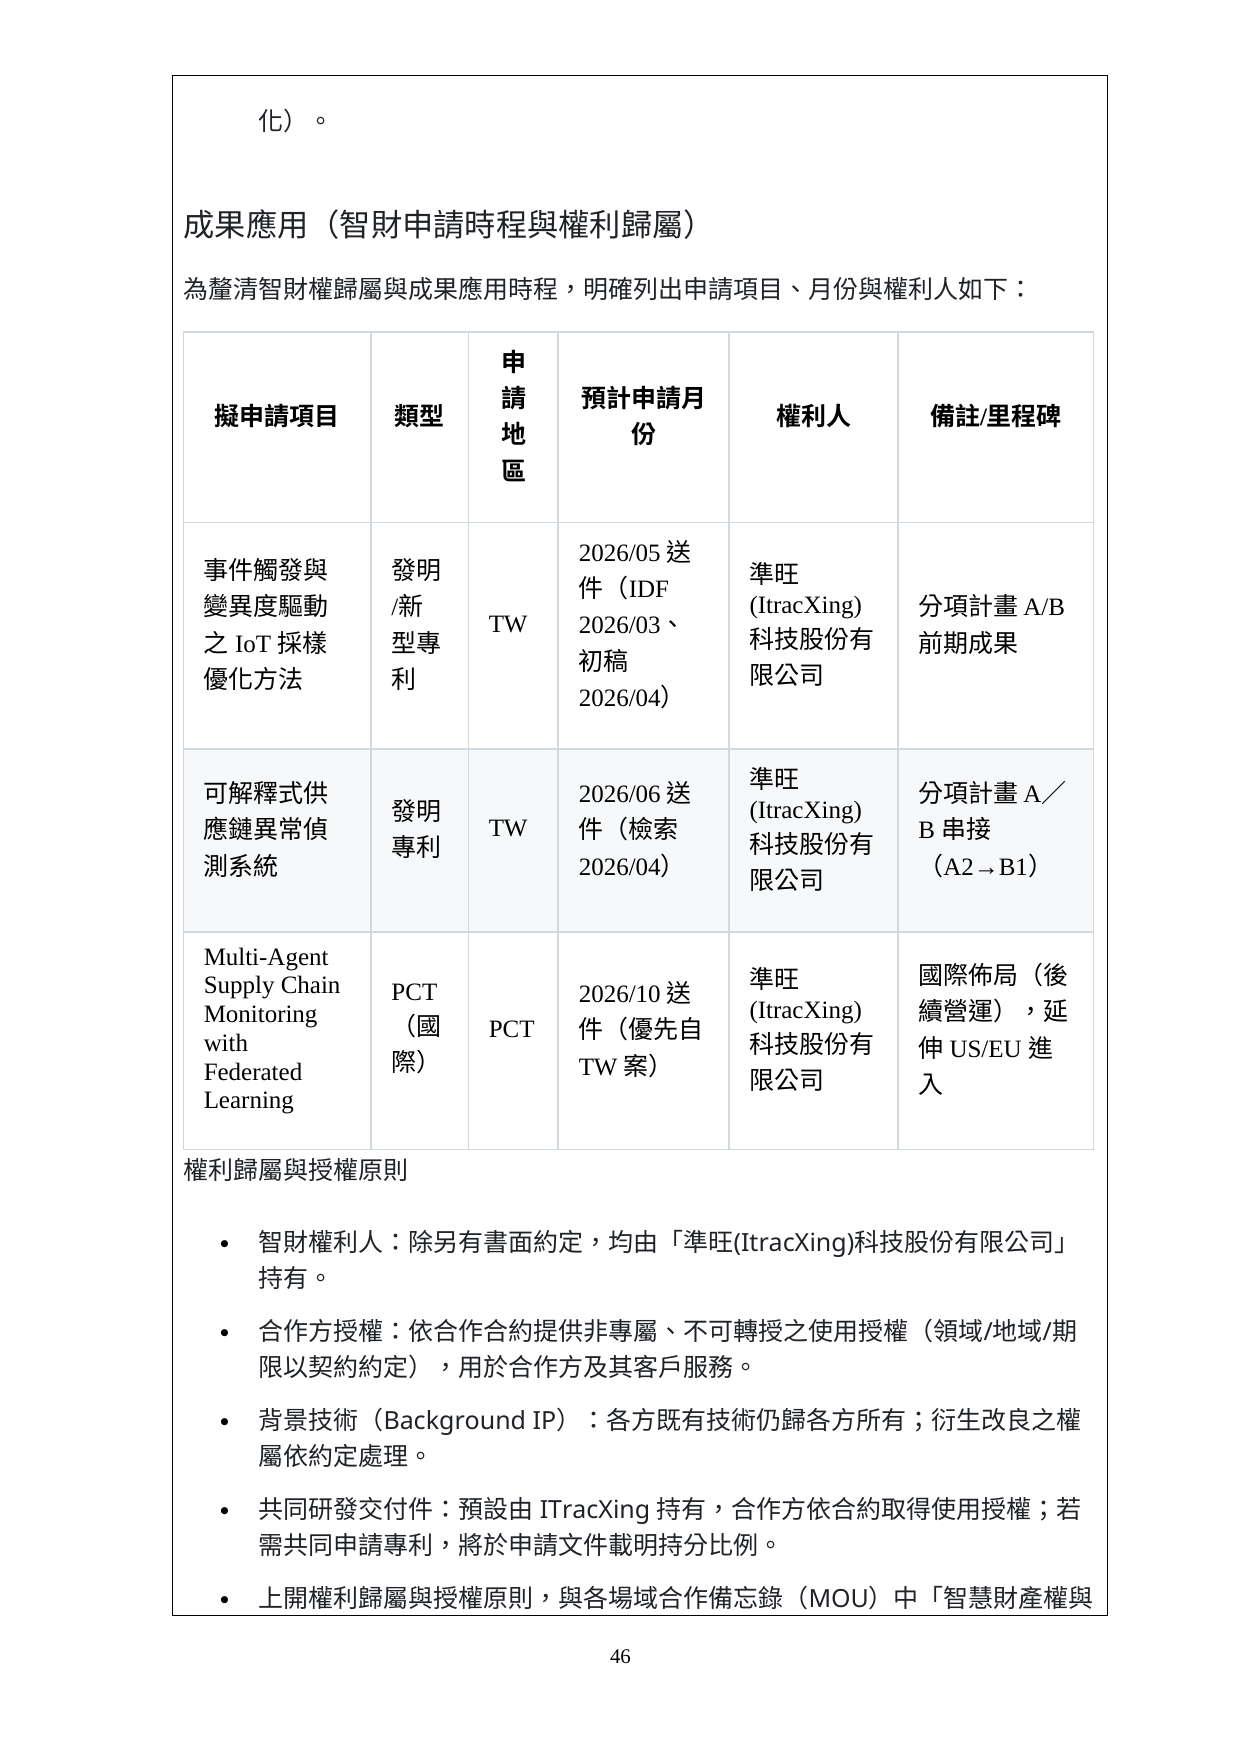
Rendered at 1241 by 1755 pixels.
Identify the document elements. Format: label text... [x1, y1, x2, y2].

table_cell 發明專利 [372, 750, 468, 931]
table_cell TW [469, 750, 557, 931]
table_header 備註/里程碑 [899, 333, 1093, 522]
table_cell 分項計畫A／B 串接（A2→B1） [899, 750, 1093, 931]
table_cell 2026/05 送件（IDF 2026/03、初稿 2026/04） [559, 523, 728, 748]
table_header 申請地區 [469, 333, 557, 522]
table_cell 發明/新型專利 [372, 523, 468, 748]
table_cell TW [469, 523, 557, 748]
table_header 預計申請月份 [559, 333, 728, 522]
table_cell Multi-Agent Supply Chain Monitoring with Federated Learning [184, 933, 370, 1149]
table_cell PCT（國際） [372, 933, 468, 1149]
table_header 智慧財產權（IP）與資料權利摘要 為符合經濟部 A+ 計畫「技術自主研發」補助要件，智財與資料權利約定如下： 背景智財（Background IP） 計畫開始前既有之各方技術與權利，均歸原權利人所有。 前景智財（Foreground IP） 單獨產出之成果：由產出該成果之參與方單獨持有，並負責權利取得與維護。 共同產出且無法切割或界定貢獻之成果：由相關參與方「共同共有」，各方就該共同前景智財享有等比例不分割權益。 前景揭露：各參與方須於計畫期間「即時且保密」向計畫協調者揭露其產生之前景智財；協調者每半年向全體參與方提交前景智財彙整報告。 前景利用：單獨持有者得自行利用其前景智財；共同持有者得依共同持有約定使用與利用，並於利用前完成相關共同持有協議。 本計畫期間由 準旺(ItracXing)科技股份有限公司開發或完成之 AI 模型、演算法、原始碼、系統架構與硬體設計等前景智財（Foreground IP），依與國內外合作夥伴簽署之 MOU／合作合約約定，原則上由 ItracXing 單獨持有，且研發工作主要在台灣完成，以符合本計畫「技術自主性與在地研發」之補助原則。 MOEA／ItracXing 保護條款 為達成台灣經濟部 A+ 補助計畫目標，凡為完成本計畫目的所必要之前景智財（含共同持有），各方同意授予 ItracXing「非專屬、不可撤回」之商業合理條件授權，用於台灣及必要時之國際市場，涵蓋物流 AI 監控與 AI‑MaaS 服務之使用、改良與商業化。 資料權利（Data Rights） Arviem 提供之原始資料歸 Arviem 所有。 在本 MOU 期間，ItracXing 取得僅限於本計畫目的之資料使用授權（模型訓練、評估與改良），並遵守資料保護與保密義務。 於合法使用該資料所訓練之模型與產出之洞見，得構成本計畫前景智財；其利用與授權依上述前景智財與授權框架辦理。 針對第三方權利（資料／套件／模組）進行盤點，確保授權合規。 專利申請規劃：國內 2 件、國外 1 件（優先供應鏈異常偵測與智能採樣優化）。 成果應用（智財申請時程與權利歸屬） 為釐清智財權歸屬與成果應用時程，明確列出申請項目、月份與權利人如下： 權利歸屬與授權原則 智財權利人：除另有書面約定，均由「準旺(ItracXing)科技股份有限公司」持有。 合作方授權：依合作合約提供非專屬、不可轉授之使用授權（領域/地域/期限以契約約定），用於合作方及其客戶服務。 背景技術（Background IP）：各方既有技術仍歸各方所有；衍生改良之權屬依約定處理。 共同研發交付件：預設由 ITracXing 持有，合作方依合約取得使用授權；若需共同申請專利，將於申請文件載明持分比例。 上開權利歸屬與授權原則，與各場域合作備忘錄（MOU）中「智慧財產權與數據權利（IP）」條款一致，並明確符合本計畫對前景智財（Foreground IP）自主研發與在地化之要求。 內部管控與時程節點 IDF（發明揭露）提報：M2（2026/02）完成首輪，滾動更新。 新穎性/專利性檢索：M3（2026/03）完成檢索與記錄。 專利撰稿與審稿：M4（2026/04）完成初稿、M5–M6 送件。 PCT 佈局：M10（2026/10）；進入國別申請於 12–30 月內依市場選擇。 開源/第三方授權盤點：建立 SBOM 與授權清冊，送件前完成合規審查。 [173, 76, 1107, 1615]
table_cell PCT [469, 933, 557, 1149]
table_cell 準旺(ItracXing)科技股份有限公司 [730, 523, 897, 748]
table_cell 國際佈局（後續營運），延伸 US/EU 進入 [899, 933, 1093, 1149]
table_header 類型 [372, 333, 468, 522]
table_header 擬申請項目 [184, 333, 370, 522]
table_header 權利人 [730, 333, 897, 522]
table_cell 準旺(ItracXing)科技股份有限公司 [730, 933, 897, 1149]
table_cell 分項計畫A/B 前期成果 [899, 523, 1093, 748]
table_cell 事件觸發與變異度驅動之 IoT 採樣優化方法 [184, 523, 370, 748]
table_cell 可解釋式供應鏈異常偵測系統 [184, 750, 370, 931]
table_cell 2026/06 送件（檢索 2026/04） [559, 750, 728, 931]
table_cell 2026/10 送件（優先自 TW 案） [559, 933, 728, 1149]
table_cell 準旺(ItracXing)科技股份有限公司 [730, 750, 897, 931]
